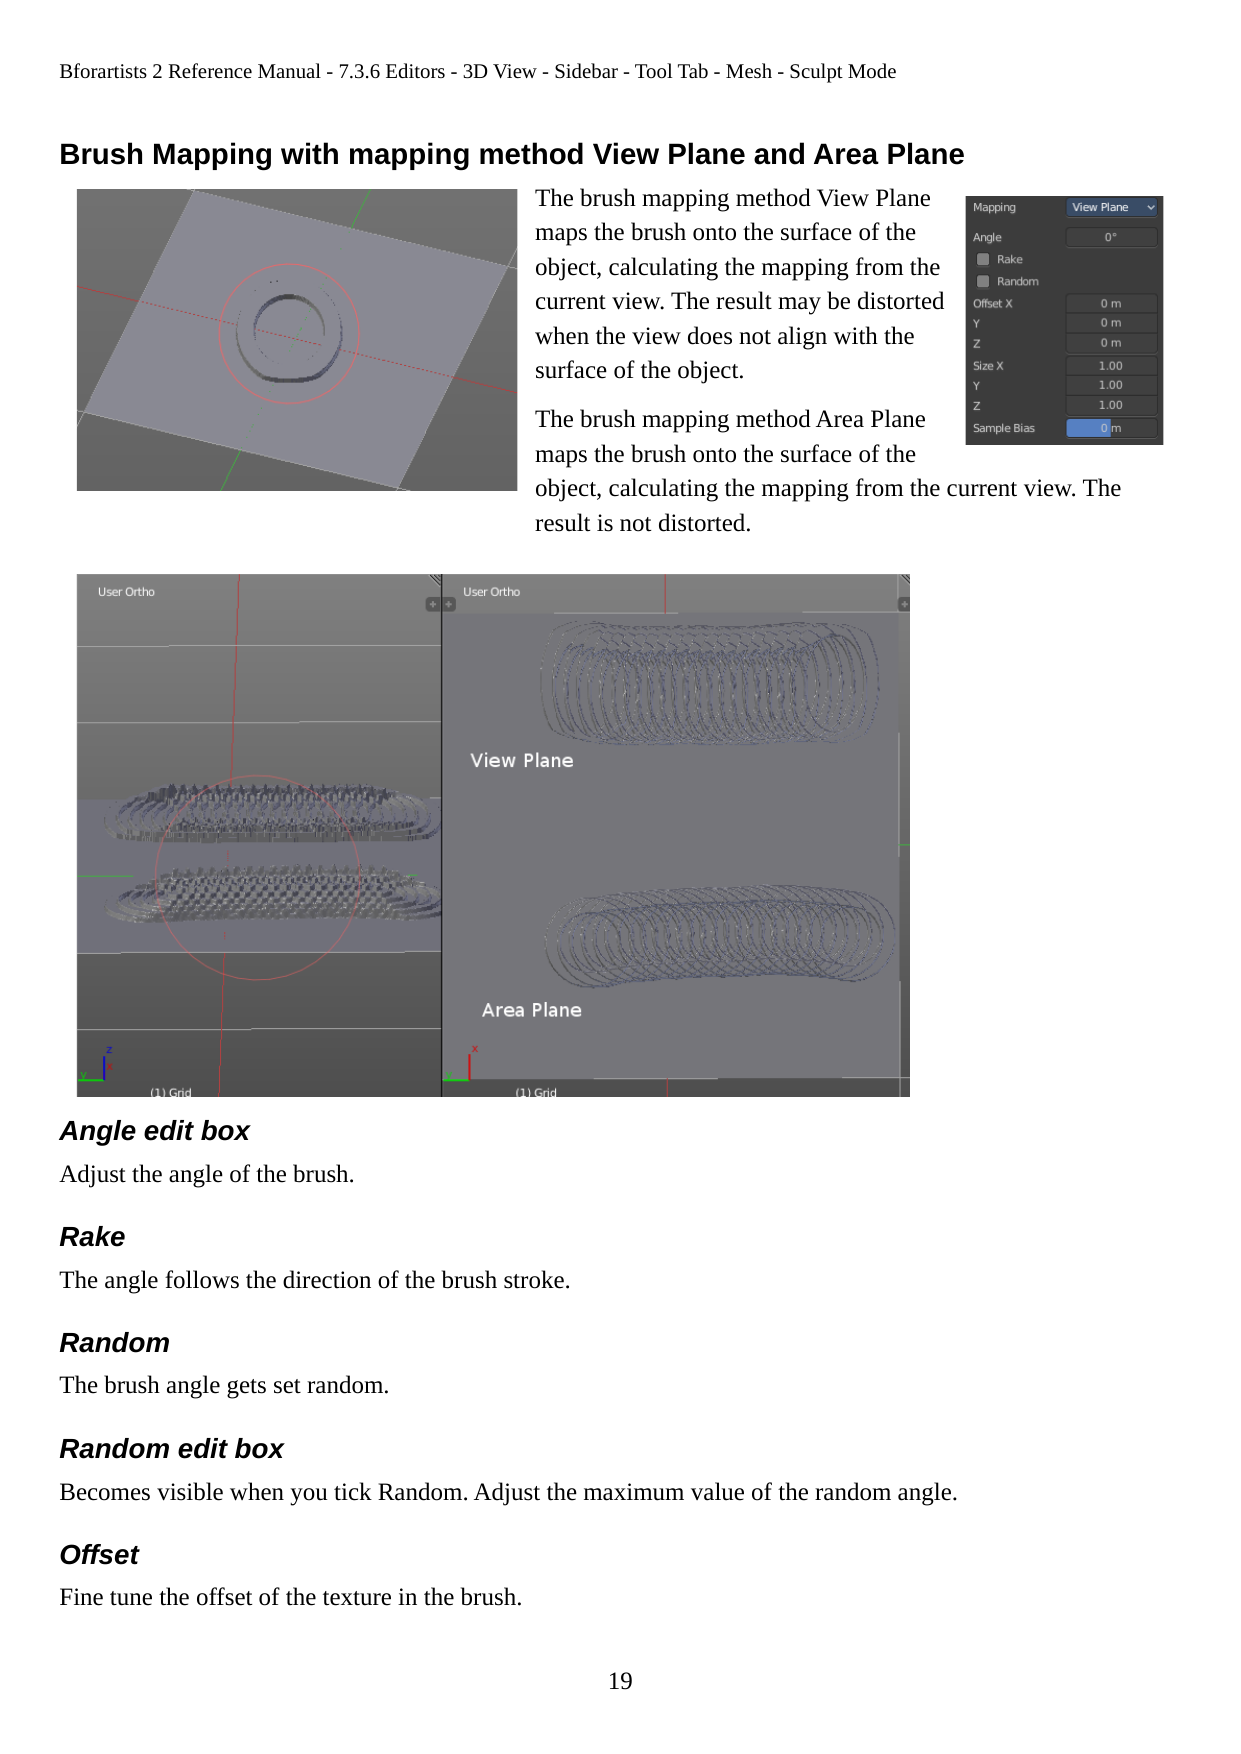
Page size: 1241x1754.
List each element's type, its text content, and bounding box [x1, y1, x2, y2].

subtitle Random edit box [59, 1432, 1181, 1464]
picture [965, 196, 1164, 445]
text The brush angle gets set random. [59, 1371, 1181, 1399]
text The angle follows the direction of the brush stroke. [59, 1265, 1181, 1293]
subtitle Offset [59, 1538, 1181, 1570]
text Fine tune the offset of the texture in the brush. [59, 1582, 1181, 1611]
subtitle Rake [59, 1220, 1181, 1252]
picture [76, 574, 910, 1097]
text The brush mapping method View Plane maps the brush onto the surface of the object, calculating the mapping from the current view. The result may be distorted when the view does not align with the surface of the object. [59, 183, 1181, 384]
subtitle Brush Mapping with mapping method View Plane and Area Plane [59, 137, 1181, 170]
subtitle Angle edit box [59, 569, 1181, 1146]
text Becomes visible when you tick Random. Adjust the maximum value of the random angle. [59, 1477, 1181, 1505]
subtitle Random [59, 1326, 1181, 1358]
text Adjust the angle of the brush. [59, 1159, 1181, 1187]
picture [76, 189, 518, 491]
text The brush mapping method Area Plane maps the brush onto the surface of the object, calculating the mapping from the current view. The result is not distorted. [59, 404, 1181, 537]
